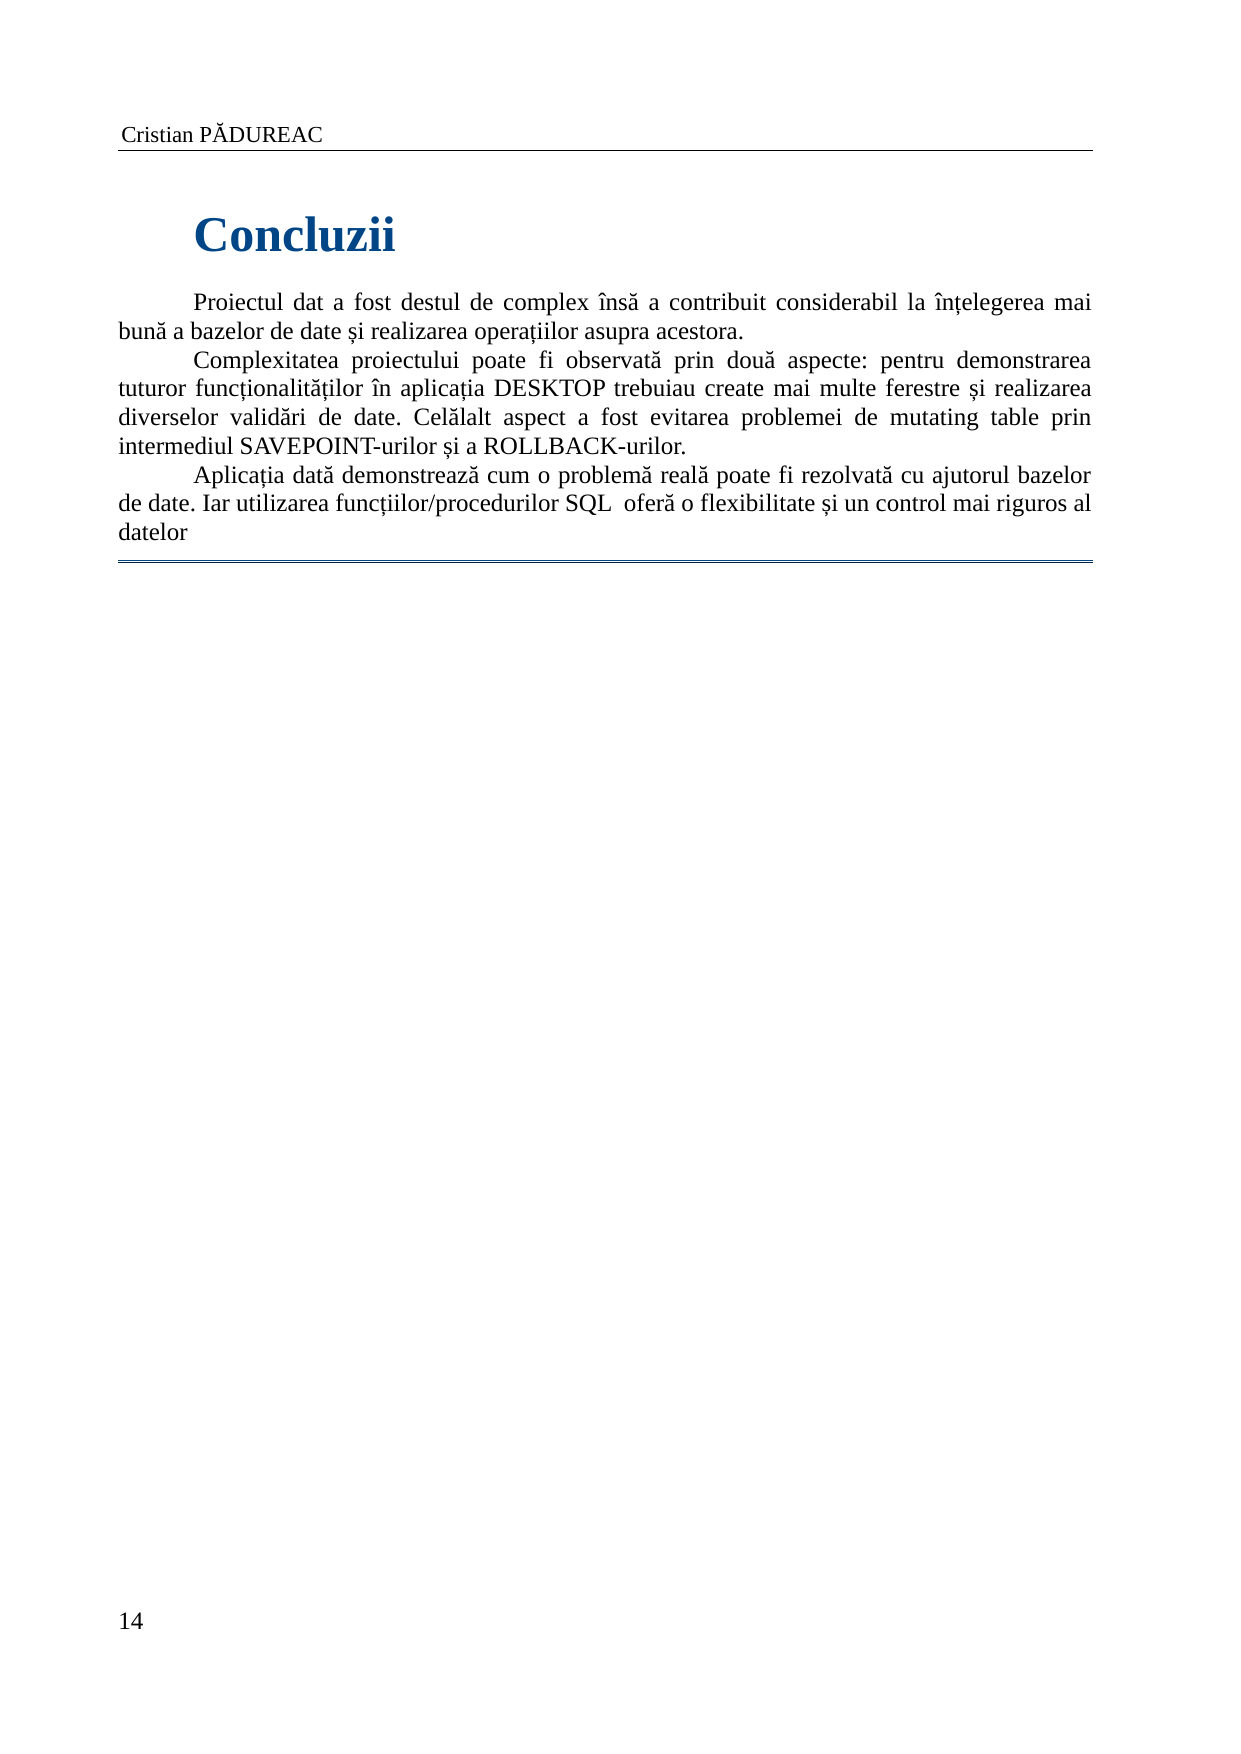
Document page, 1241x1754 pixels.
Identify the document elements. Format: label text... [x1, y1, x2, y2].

text Aplicația dată demonstrează cum o problemă reală poate fi rezolvată cu ajutorul bazelor de date. Iar utilizarea funcțiilor/procedurilor SQL oferă o flexibilitate și un control mai riguros al datelor [118, 460, 1093, 546]
subtitle Concluzii [118, 205, 1093, 262]
text Proiectul dat a fost destul de complex însă a contribuit considerabil la înțelegerea mai bună a bazelor de date și realizarea operațiilor asupra acestora. [118, 287, 1093, 345]
text Complexitatea proiectului poate fi observată prin două aspecte: pentru demonstrarea tuturor funcționalităților în aplicația DESKTOP trebuiau create mai multe ferestre și realizarea diverselor validări de date. Celălalt aspect a fost evitarea problemei de mutating table prin intermediul SAVEPOINT-urilor și a ROLLBACK-urilor. [118, 345, 1093, 460]
